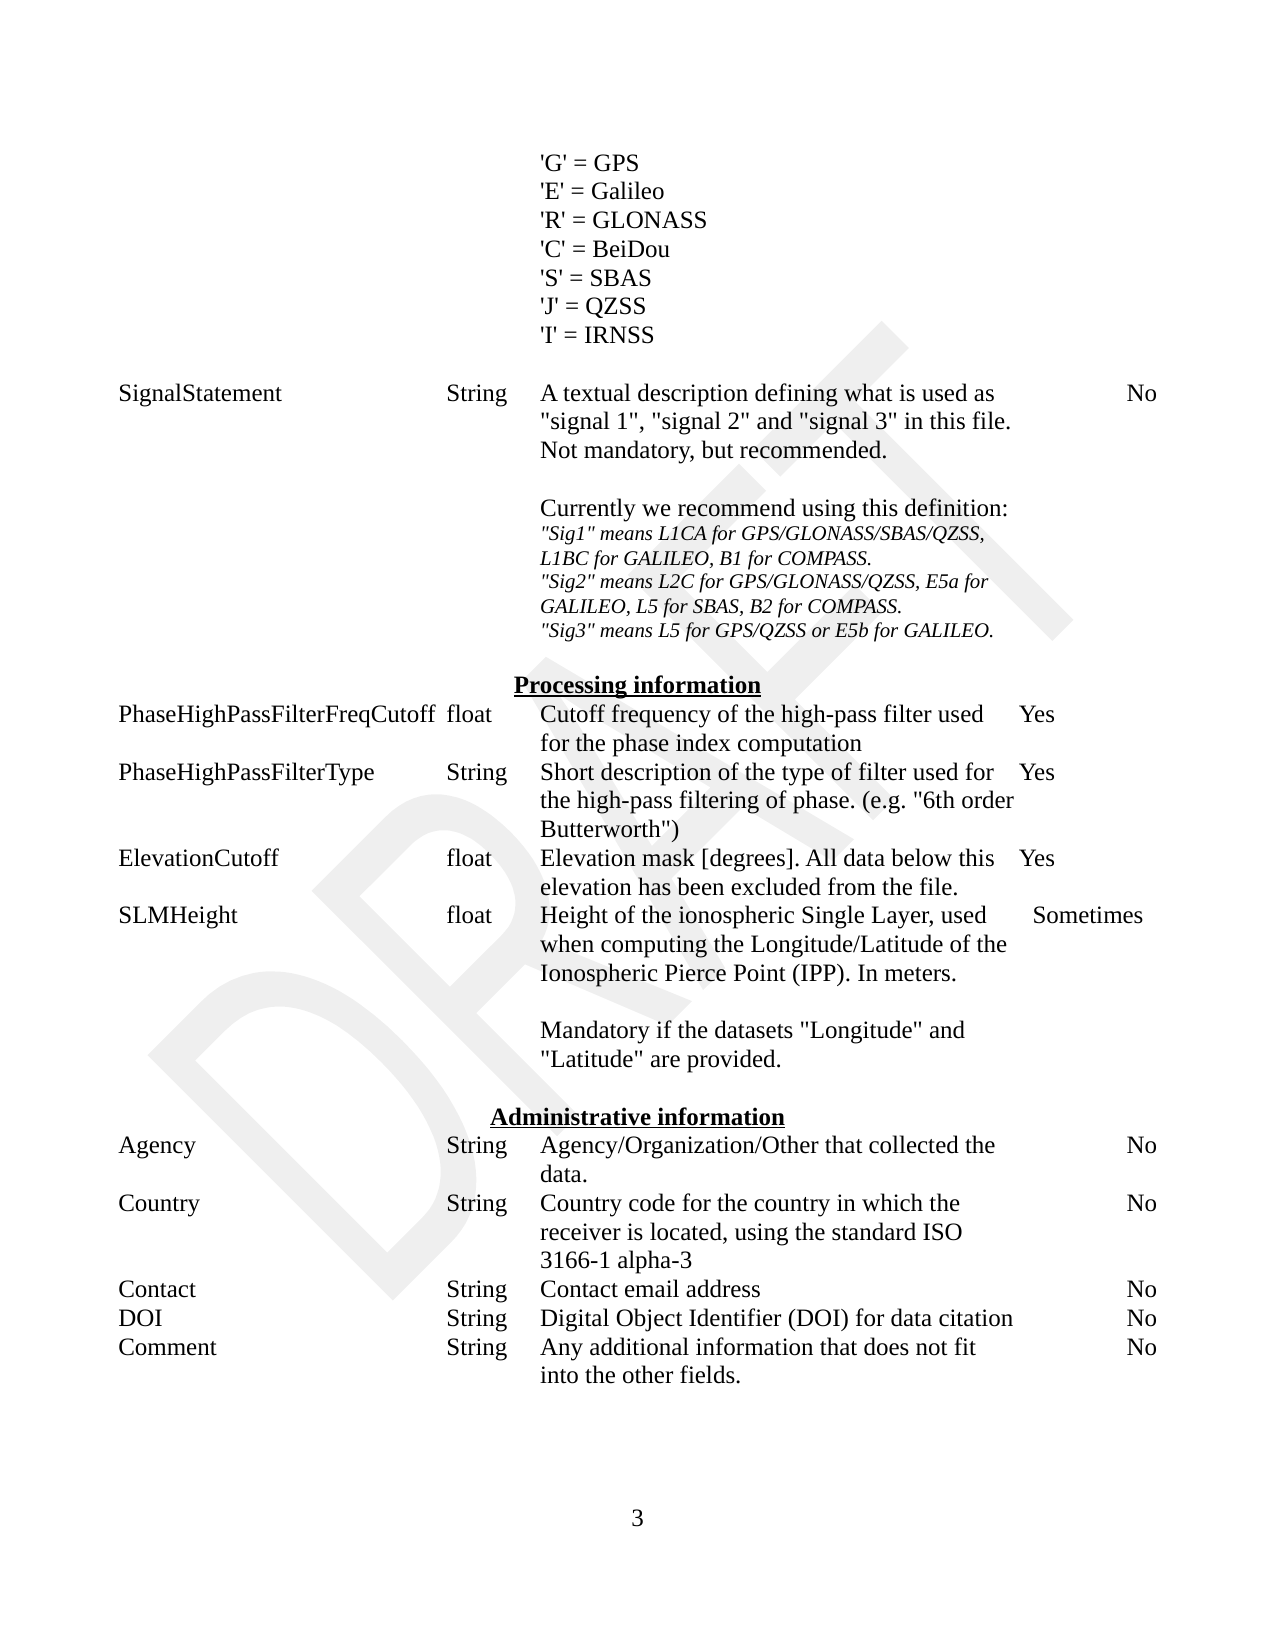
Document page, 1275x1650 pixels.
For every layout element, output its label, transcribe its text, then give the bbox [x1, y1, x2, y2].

table_cell Height of the ionospheric Single Layer, used when computing the Longitude/Latitude of the Ionospheric Pierce Point (IPP). In meters. Mandatory if the datasets "Longitude" and "Latitude" are provided. [540, 900, 1018, 1073]
table_cell String [446, 757, 540, 843]
table_cell No [1019, 1274, 1157, 1303]
table_cell No [1019, 1332, 1157, 1389]
table_cell Yes [1019, 699, 1157, 757]
table_cell Yes [1019, 757, 1157, 843]
table_cell [209, 1073, 414, 1102]
table_cell [433, 1073, 446, 1091]
table_cell A textual description defining what is used as "signal 1", "signal 2" and "signal 3" in this file. Not mandatory, but recommended. Currently we recommend using this definition: "Sig1" means L1CA for GPS/GLONASS/SBAS/QZSS, L1BC for GALILEO, B1 for COMPASS. "Sig2" means L2C for GPS/GLONASS/QZSS, E5a for GALILEO, L5 for SBAS, B2 for COMPASS. "Sig3" means L5 for GPS/QZSS or E5b for GALILEO. [540, 378, 1018, 642]
table_cell Country [118, 1188, 365, 1274]
table_cell String [446, 378, 540, 642]
table_cell PhaseHighPassFilterType [118, 757, 446, 843]
table_cell Short description of the type of filter used for the high-pass filtering of phase. (e.g. "6th order Butterworth") [708, 808, 800, 843]
table_cell Processing information [118, 670, 531, 699]
table_cell Sometimes [1019, 900, 1157, 1073]
table_cell [266, 1130, 440, 1188]
table_cell Short description of the type of filter used for the high-pass filtering of phase. (e.g. "6th order Butterworth") [717, 757, 1018, 843]
table_cell SignalStatement [118, 378, 446, 642]
table_cell Digital Object Identifier (DOI) for data citation [540, 1303, 1018, 1332]
table_cell No [1019, 1188, 1157, 1274]
table_cell String [446, 1332, 540, 1389]
table_cell Administrative information [118, 1102, 221, 1130]
table_cell Processing information [570, 670, 746, 695]
table_cell [118, 642, 446, 670]
table_cell String [446, 1188, 540, 1274]
table_cell [739, 642, 796, 670]
table_cell String [446, 1303, 540, 1332]
table_cell Elevation mask [degrees]. All data below this elevation has been excluded from the file. [540, 843, 649, 900]
table_cell Contact email address [540, 1274, 1018, 1303]
table_cell Agency [118, 1130, 279, 1188]
table_cell String [466, 1130, 540, 1188]
table_cell Administrative information [238, 1102, 430, 1130]
table_cell float [446, 900, 515, 985]
table_cell [478, 965, 540, 1073]
table_cell [118, 148, 446, 378]
table_cell Cutoff frequency of the high-pass filter used for the phase index computation [796, 699, 1018, 757]
table_cell 'G' = GPS 'E' = Galileo 'R' = GLONASS 'C' = BeiDou 'S' = SBAS 'J' = QZSS 'I' = IRNSS [540, 148, 1018, 378]
table_cell Administrative information [565, 1102, 1157, 1130]
table_cell [446, 1027, 492, 1073]
table_cell DOI [118, 1303, 446, 1332]
table_cell Yes [1019, 843, 1157, 900]
table_cell PhaseHighPassFilterFreqCutoff [118, 699, 446, 757]
table_cell float [446, 843, 515, 900]
table_cell [446, 642, 540, 670]
table_cell No [1019, 378, 1157, 642]
table_cell [361, 843, 446, 900]
table_cell SLMHeight [118, 900, 446, 1073]
table_cell Short description of the type of filter used for the high-pass filtering of phase. (e.g. "6th order Butterworth") [540, 757, 616, 843]
table_cell Agency/Organization/Other that collected the data. [540, 1130, 1018, 1188]
table_cell Administrative information [452, 1102, 549, 1130]
table_cell Cutoff frequency of the high-pass filter used for the phase index computation [563, 699, 658, 757]
table_cell Short description of the type of filter used for the high-pass filtering of phase. (e.g. "6th order Butterworth") [599, 757, 709, 836]
table_cell String [446, 1274, 540, 1303]
table_cell [540, 1073, 1018, 1102]
table_cell No [1019, 1130, 1157, 1188]
table_cell [1019, 148, 1157, 378]
table_cell [446, 1073, 521, 1102]
table_cell float [446, 699, 540, 757]
table_cell [1019, 1073, 1157, 1102]
table_cell [540, 642, 721, 670]
table_cell [324, 1188, 438, 1251]
table_cell Elevation mask [degrees]. All data below this elevation has been excluded from the file. [672, 843, 1018, 900]
table_cell Cutoff frequency of the high-pass filter used for the phase index computation [619, 699, 808, 757]
table_cell Processing information [797, 670, 1157, 699]
table_cell [826, 642, 1018, 670]
table_cell [522, 843, 540, 869]
table_cell [118, 1073, 193, 1102]
table_cell [446, 148, 540, 378]
table_cell [1019, 642, 1157, 670]
table_cell Contact [118, 1274, 446, 1303]
table_cell Any additional information that does not fit into the other fields. [540, 1332, 1018, 1389]
table_cell [421, 1249, 446, 1274]
table_cell Comment [118, 1332, 446, 1389]
table_cell Country code for the country in which the receiver is located, using the standard ISO 3166-1 alpha-3 [540, 1188, 1018, 1274]
table_cell ElevationCutoff [118, 843, 358, 900]
table_cell No [1019, 1303, 1157, 1332]
